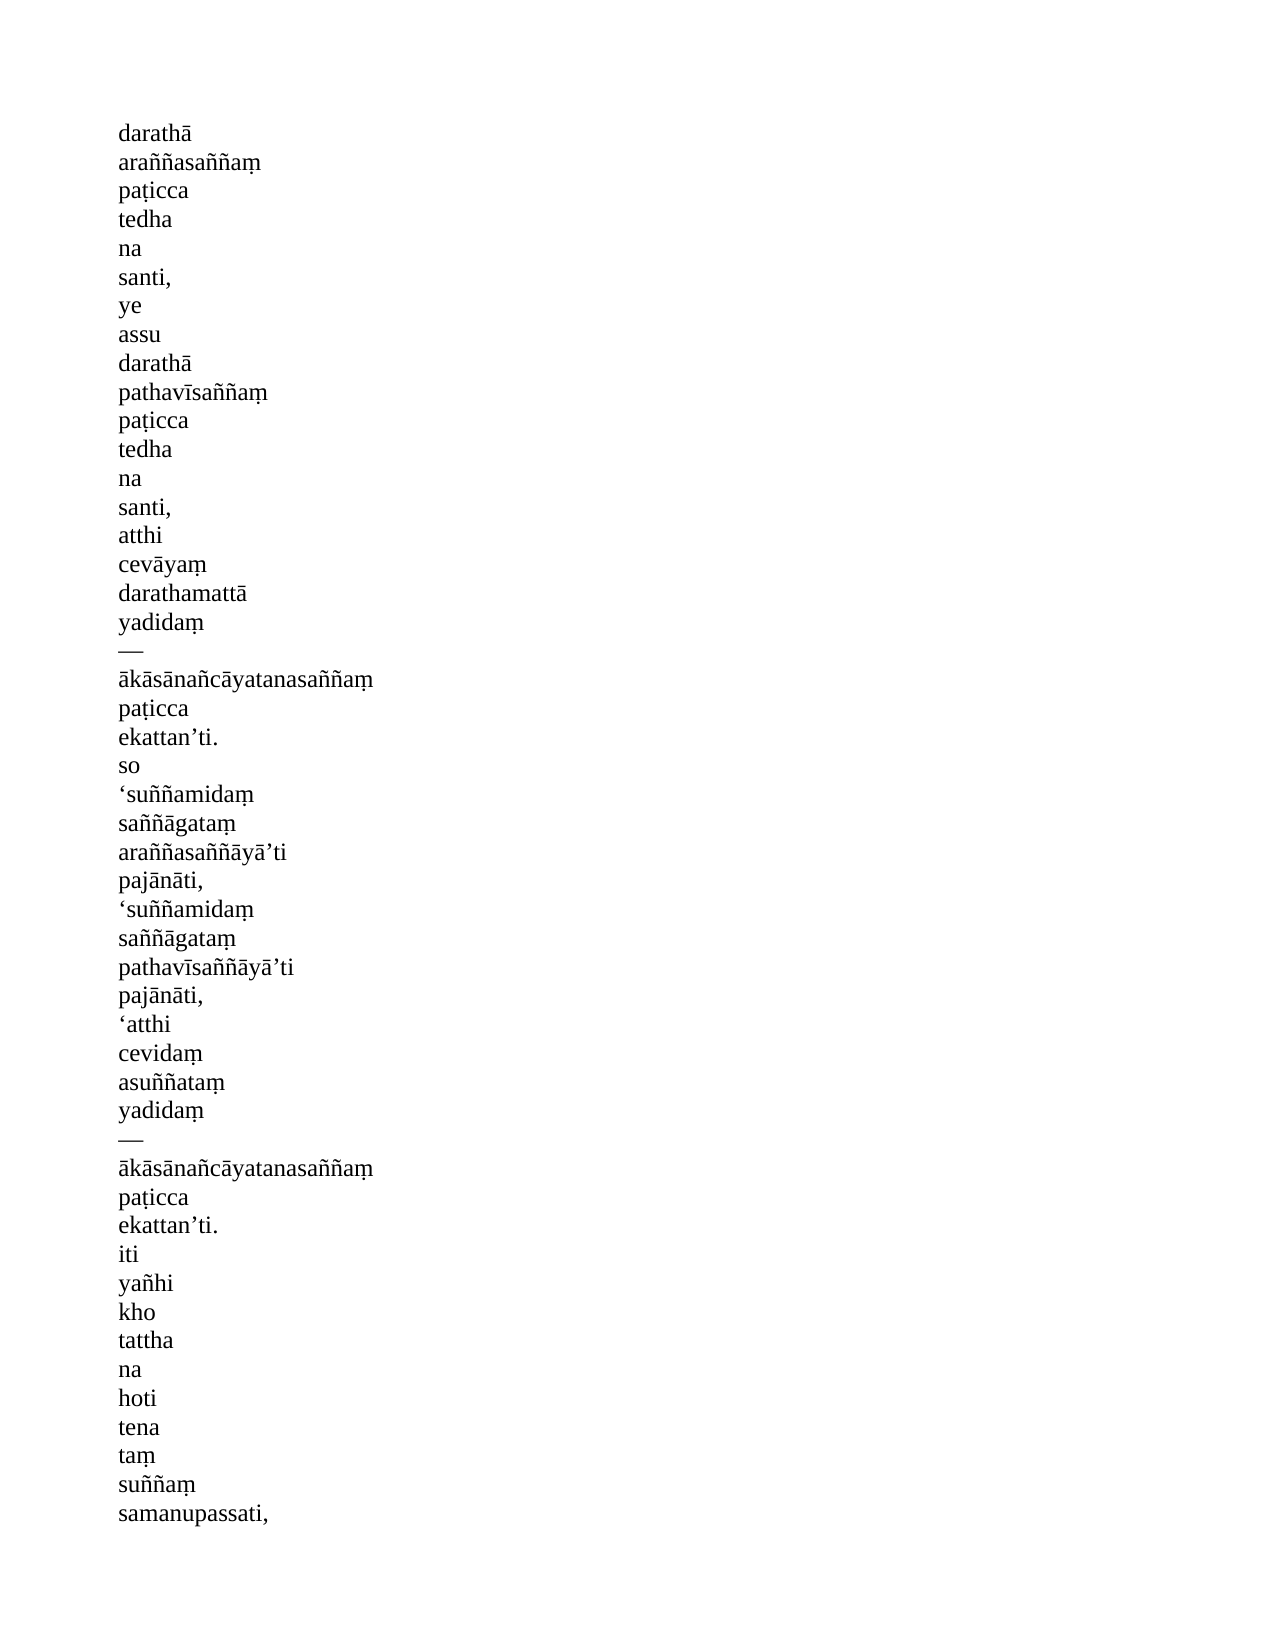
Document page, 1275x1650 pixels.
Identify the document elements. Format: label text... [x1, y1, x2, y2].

text araññasaññaṃ [118, 147, 1157, 176]
text na [118, 233, 1157, 262]
text tedha [118, 434, 1157, 463]
text araññasaññāyā’ti [118, 837, 1157, 866]
text santi, [118, 262, 1157, 291]
text darathā [118, 348, 1157, 377]
text saññāgataṃ [118, 808, 1157, 837]
text — [118, 636, 1157, 664]
text paṭicca [118, 406, 1157, 434]
text paṭicca [118, 1182, 1157, 1211]
text kho [118, 1297, 1157, 1326]
text tena [118, 1412, 1157, 1441]
text asuññataṃ [118, 1067, 1157, 1096]
text pajānāti, [118, 866, 1157, 894]
text yadidaṃ [118, 1096, 1157, 1124]
text pathavīsaññāyā’ti [118, 952, 1157, 981]
text tattha [118, 1326, 1157, 1354]
text na [118, 463, 1157, 492]
text ākāsānañcāyatanasaññaṃ [118, 664, 1157, 693]
text cevāyaṃ [118, 549, 1157, 578]
text atthi [118, 521, 1157, 549]
text assu [118, 319, 1157, 348]
text so [118, 751, 1157, 779]
text yadidaṃ [118, 607, 1157, 636]
text ekattan’ti. [118, 722, 1157, 751]
text darathā [118, 118, 1157, 147]
text iti [118, 1239, 1157, 1268]
text ‘atthi [118, 1009, 1157, 1038]
text yañhi [118, 1268, 1157, 1297]
text pathavīsaññaṃ [118, 377, 1157, 406]
text ekattan’ti. [118, 1211, 1157, 1239]
text hoti [118, 1383, 1157, 1412]
text na [118, 1354, 1157, 1383]
text ākāsānañcāyatanasaññaṃ [118, 1153, 1157, 1182]
text suññaṃ [118, 1469, 1157, 1498]
text darathamattā [118, 578, 1157, 607]
text saññāgataṃ [118, 923, 1157, 952]
text ‘suññamidaṃ [118, 894, 1157, 923]
text ye [118, 291, 1157, 319]
text samanupassati, [118, 1498, 1157, 1527]
text taṃ [118, 1441, 1157, 1469]
text cevidaṃ [118, 1038, 1157, 1067]
text tedha [118, 204, 1157, 233]
text paṭicca [118, 176, 1157, 204]
text santi, [118, 492, 1157, 521]
text — [118, 1124, 1157, 1153]
text paṭicca [118, 693, 1157, 722]
text pajānāti, [118, 981, 1157, 1009]
text ‘suññamidaṃ [118, 779, 1157, 808]
